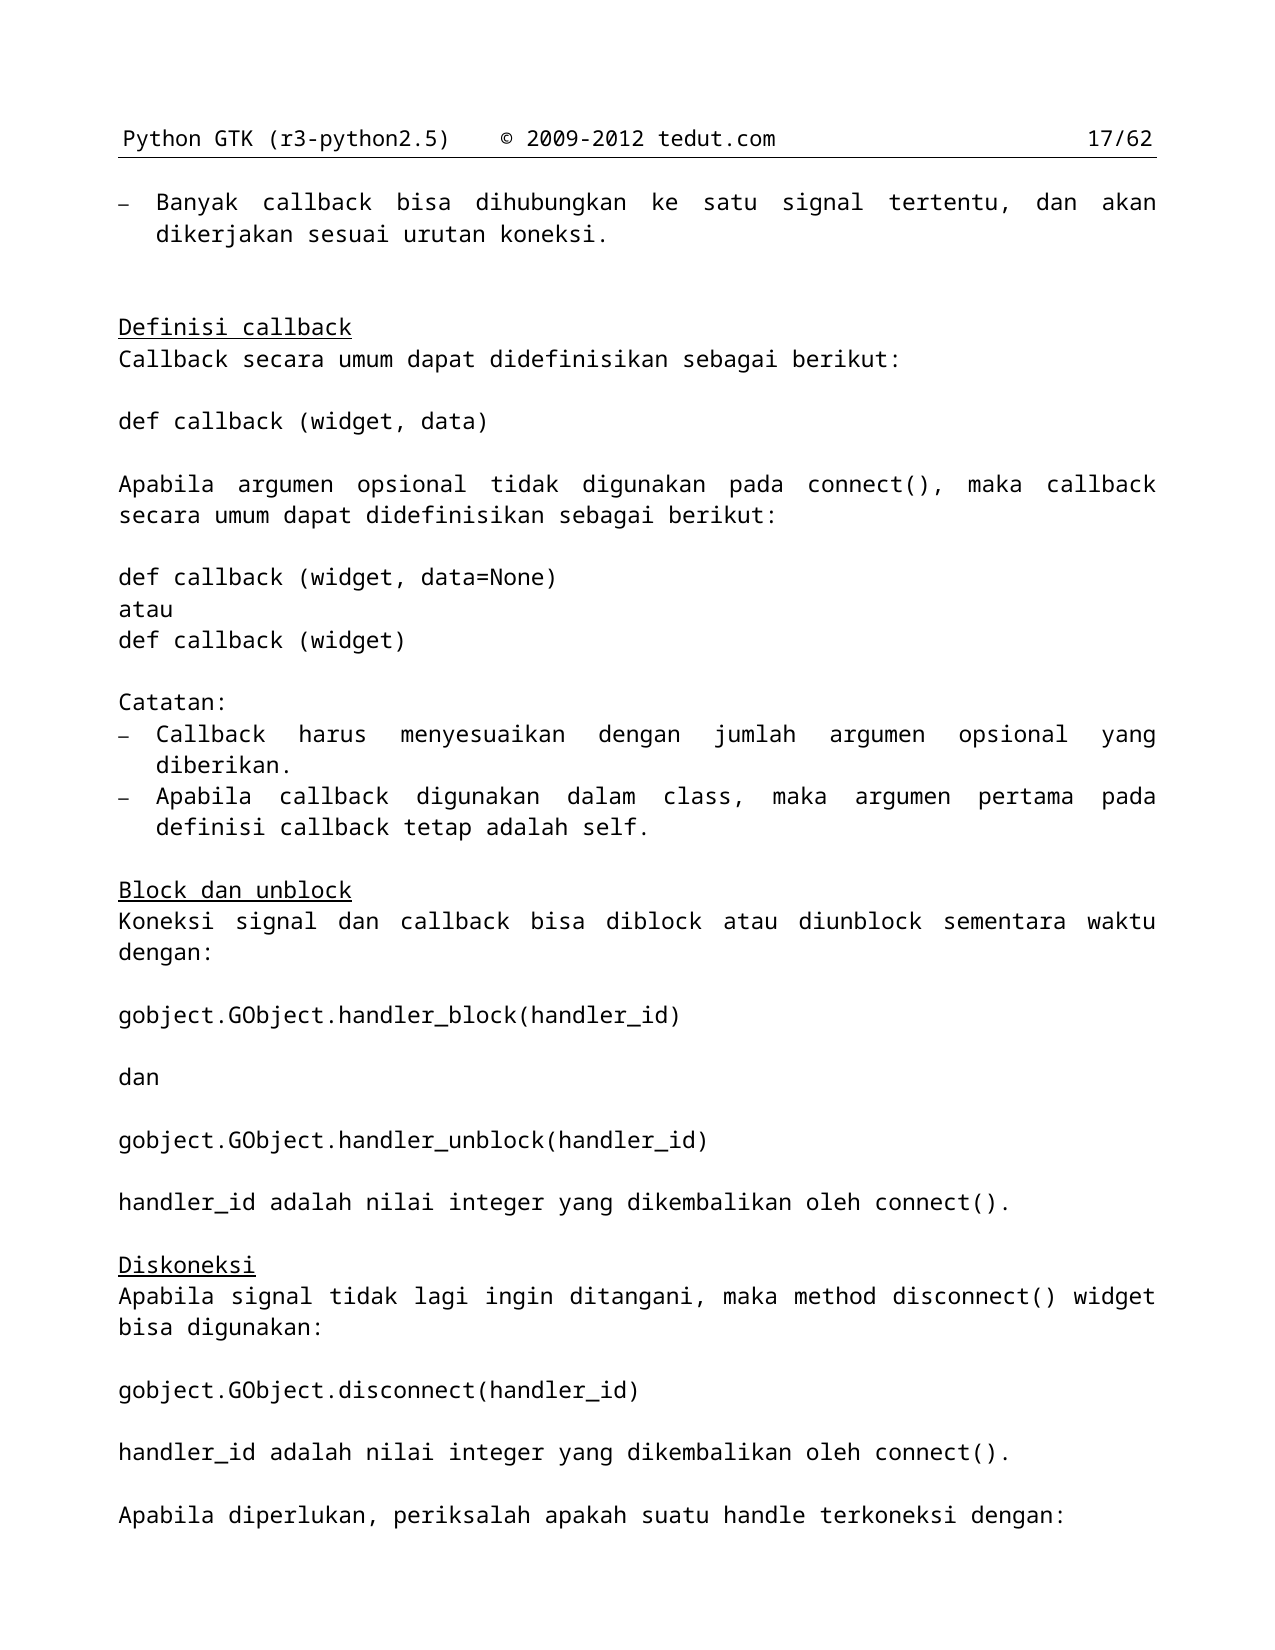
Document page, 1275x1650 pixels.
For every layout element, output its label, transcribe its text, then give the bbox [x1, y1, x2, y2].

text gobject.GObject.handler_block(handler_id) [118, 999, 1157, 1030]
text gobject.GObject.disconnect(handler_id) [118, 1374, 1157, 1405]
text def callback (widget) [118, 624, 1157, 655]
list Banyak callback bisa dihubungkan ke satu signal tertentu, dan akan dikerjakan sesuai urutan koneksi. [118, 186, 1157, 249]
text Block dan unblock [118, 874, 1157, 905]
text Apabila signal tidak lagi ingin ditangani, maka method disconnect() widget bisa digunakan: [118, 1280, 1157, 1342]
text Catatan: [118, 686, 1157, 717]
text handler_id adalah nilai integer yang dikembalikan oleh connect(). [118, 1436, 1157, 1467]
text Koneksi signal dan callback bisa diblock atau diunblock sementara waktu dengan: [118, 905, 1157, 967]
text Callback secara umum dapat didefinisikan sebagai berikut: [118, 342, 1157, 374]
text dan [118, 1061, 1157, 1092]
text Apabila diperlukan, periksalah apakah suatu handle terkoneksi dengan: [118, 1499, 1157, 1530]
list Apabila callback digunakan dalam class, maka argumen pertama pada definisi callback tetap adalah self. [118, 780, 1157, 842]
text gobject.GObject.handler_unblock(handler_id) [118, 1124, 1157, 1155]
list Callback harus menyesuaikan dengan jumlah argumen opsional yang diberikan. [118, 717, 1157, 780]
text handler_id adalah nilai integer yang dikembalikan oleh connect(). [118, 1186, 1157, 1217]
text Apabila argumen opsional tidak digunakan pada connect(), maka callback secara umum dapat didefinisikan sebagai berikut: [118, 467, 1157, 530]
text Definisi callback [118, 311, 1157, 342]
text atau [118, 592, 1157, 624]
text Diskoneksi [118, 1249, 1157, 1280]
text def callback (widget, data=None) [118, 561, 1157, 592]
text def callback (widget, data) [118, 405, 1157, 436]
